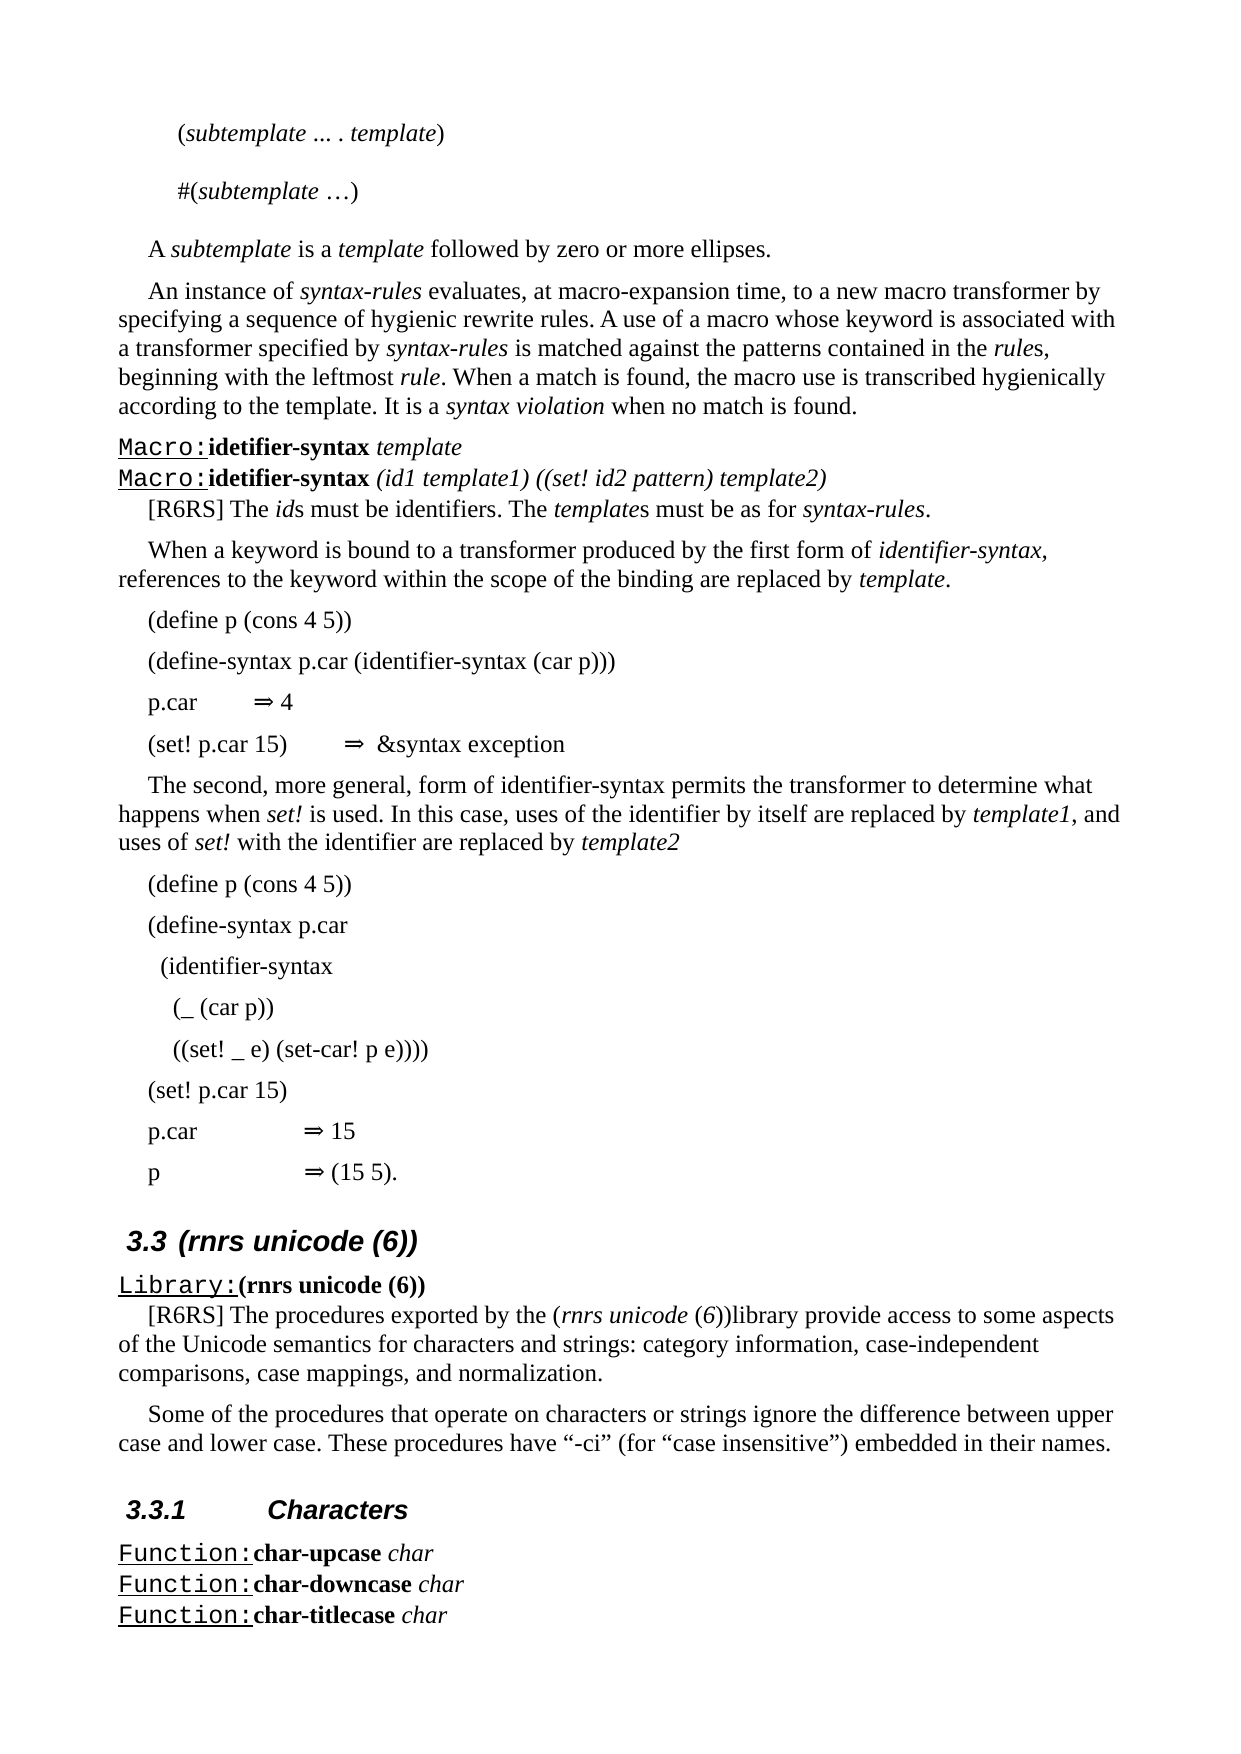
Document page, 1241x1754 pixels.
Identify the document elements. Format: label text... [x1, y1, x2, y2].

text (define p (cons 4 5)) [118, 869, 1122, 897]
text The second, more general, form of identifier-syntax permits the transformer to determine what happens when set! is used. In this case, uses of the identifier by itself are replaced by template1, and uses of set! with the identifier are replaced by template2 [118, 770, 1122, 856]
text p ⇒ (15 5). [118, 1157, 1122, 1186]
text (define-syntax p.car [118, 910, 1122, 939]
text (identifier-syntax [118, 951, 1122, 980]
text Function:char-titlecase char [118, 1600, 1122, 1631]
text p.car ⇒ 4 [118, 687, 1122, 716]
text [R6RS] The ids must be identifiers. The templates must be as for syntax-rules. [118, 494, 1122, 522]
text (set! p.car 15) ⇒ &syntax exception [118, 729, 1122, 757]
text Macro:idetifier-syntax template [118, 432, 1122, 463]
text Function:char-downcase char [118, 1569, 1122, 1600]
text Macro:idetifier-syntax (id1 template1) ((set! id2 pattern) template2) [118, 463, 1122, 494]
text An instance of syntax-rules evaluates, at macro-expansion time, to a new macro transformer by specifying a sequence of hygienic rewrite rules. A use of a macro whose keyword is associated with a transformer specified by syntax-rules is matched against the patterns contained in the rules, beginning with the leftmost rule. When a match is found, the macro use is transcribed hygienically according to the template. It is a syntax violation when no match is found. [118, 276, 1122, 419]
text p.car ⇒ 15 [118, 1116, 1122, 1145]
text (set! p.car 15) [118, 1075, 1122, 1104]
text [R6RS] The procedures exported by the (rnrs unicode (6))library provide access to some aspects of the Unicode semantics for characters and strings: category information, case-independent comparisons, case mappings, and normalization. [118, 1301, 1122, 1387]
text Some of the procedures that operate on characters or strings ignore the difference between upper case and lower case. These procedures have “-ci” (for “case insensitive”) embedded in their names. [118, 1399, 1122, 1457]
subtitle Characters [118, 1494, 1122, 1526]
text #(subtemplate …) [177, 176, 1063, 205]
text (_ (car p)) [118, 992, 1122, 1021]
text Function:char-upcase char [118, 1538, 1122, 1569]
text (define-syntax p.car (identifier-syntax (car p))) [118, 646, 1122, 675]
text ((set! _ e) (set-car! p e)))) [118, 1034, 1122, 1062]
text (subtemplate ... . template) [177, 118, 1063, 147]
text When a keyword is bound to a transformer produced by the first form of identifier-syntax, references to the keyword within the scope of the binding are replaced by template. [118, 535, 1122, 592]
subtitle (rnrs unicode (6)) [118, 1224, 1122, 1257]
text Library:(rnrs unicode (6)) [118, 1270, 1122, 1301]
text A subtemplate is a template followed by zero or more ellipses. [118, 234, 1122, 263]
text (define p (cons 4 5)) [118, 605, 1122, 634]
